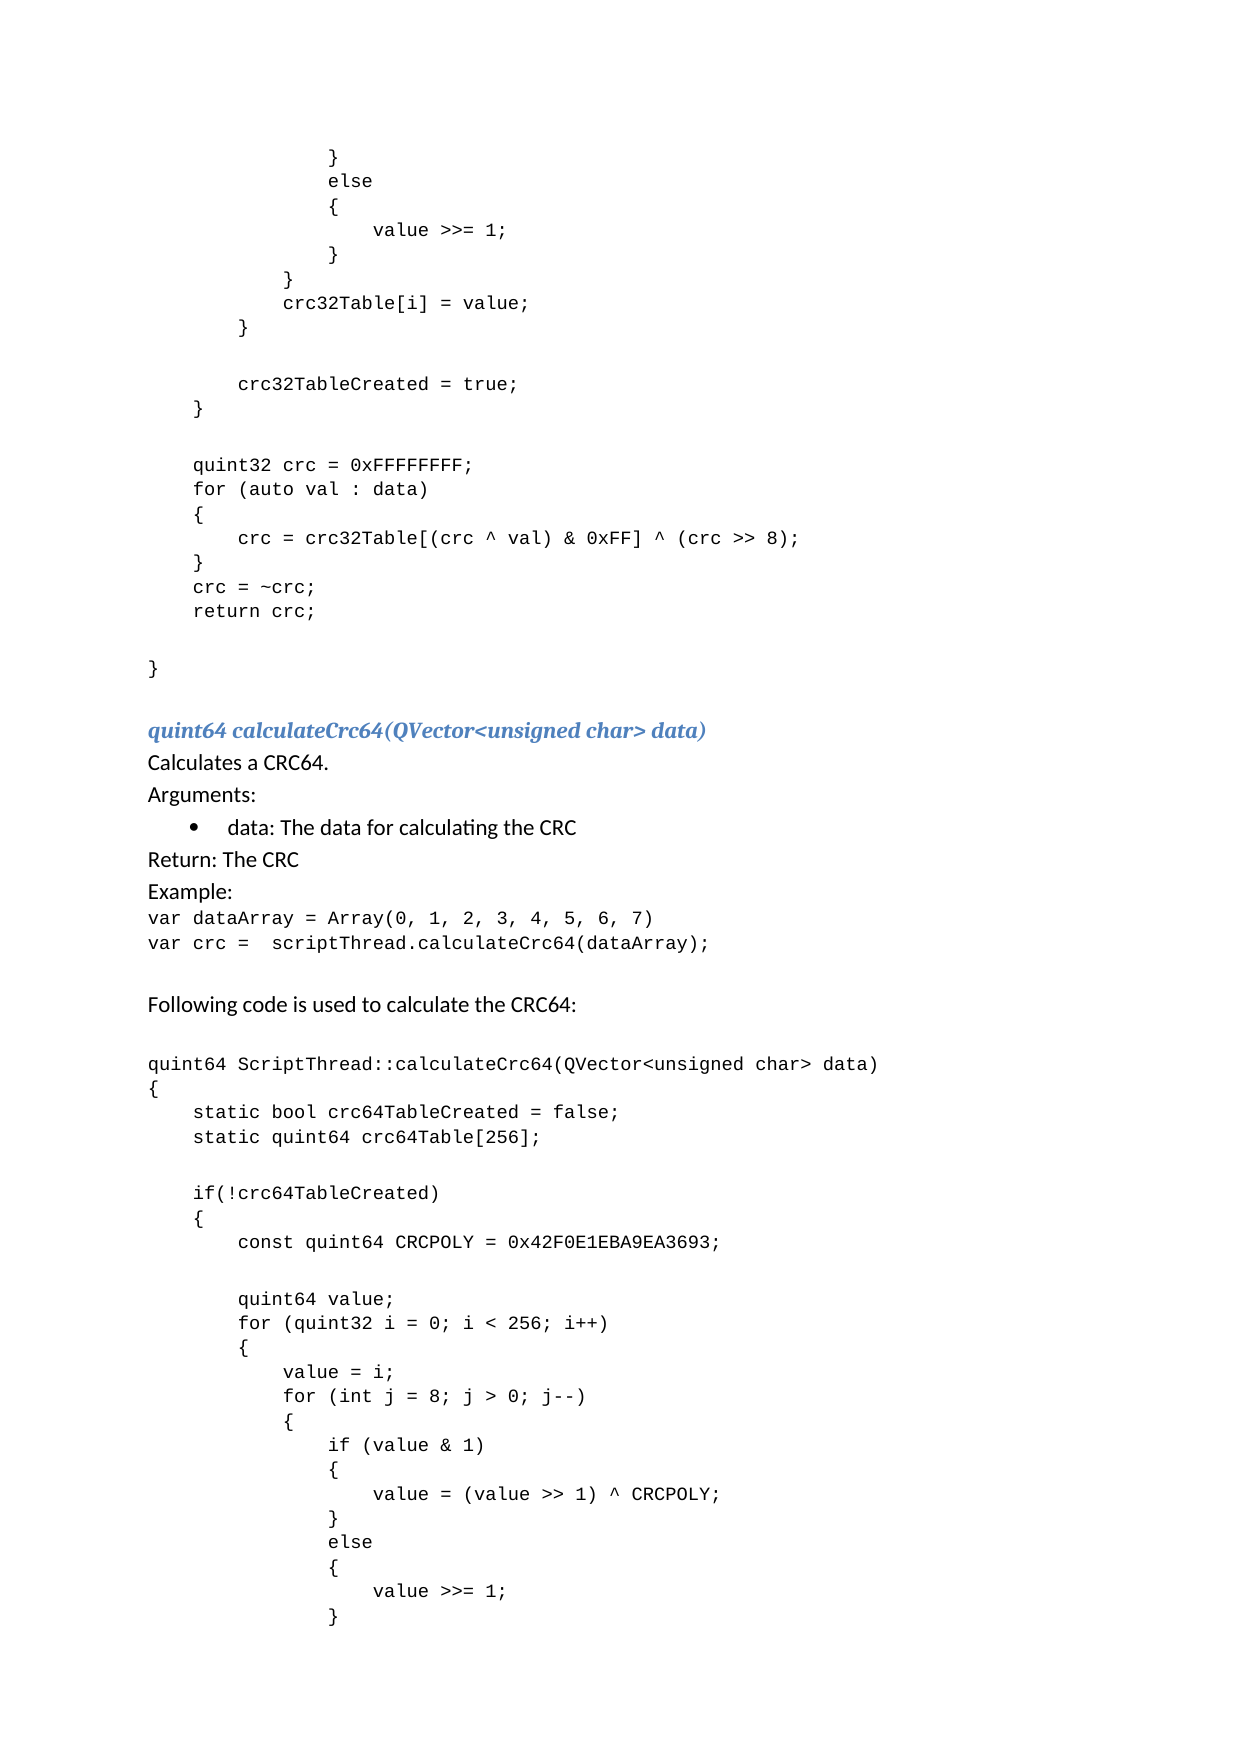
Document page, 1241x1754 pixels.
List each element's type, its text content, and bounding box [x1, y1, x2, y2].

text crc32TableCreated = true; [148, 375, 1093, 396]
text value >>= 1; [148, 221, 1093, 242]
text return crc; [148, 602, 1093, 623]
text Following code is used to calculate the CRC64: [148, 990, 1093, 1018]
subtitle quint64 calculateCrc64(QVector<unsigned char> data) [148, 718, 1093, 744]
text crc = ~crc; [148, 578, 1093, 599]
text } [148, 245, 1093, 266]
list data: The data for calculating the CRC [190, 813, 1093, 841]
text static quint64 crc64Table[256]; [148, 1128, 1093, 1149]
text } [148, 658, 1093, 680]
text { [148, 504, 1093, 526]
text } [148, 269, 1093, 291]
text if(!crc64TableCreated) [148, 1184, 1093, 1205]
text { [148, 1208, 1093, 1230]
text Return: The CRC [148, 845, 1093, 873]
text Calculates a CRC64. [148, 748, 1093, 776]
text value = (value >> 1) ^ CRCPOLY; [148, 1484, 1093, 1506]
text { [148, 1338, 1093, 1359]
text static bool crc64TableCreated = false; [148, 1103, 1093, 1124]
text value = i; [148, 1363, 1093, 1384]
text { [148, 196, 1093, 218]
text } [148, 1509, 1093, 1530]
text const quint64 CRCPOLY = 0x42F0E1EBA9EA3693; [148, 1233, 1093, 1254]
text if (value & 1) [148, 1436, 1093, 1457]
text var dataArray = Array(0, 1, 2, 3, 4, 5, 6, 7) [148, 909, 1093, 930]
text else [148, 172, 1093, 193]
text crc32Table[i] = value; [148, 294, 1093, 315]
text else [148, 1533, 1093, 1554]
text { [148, 1411, 1093, 1433]
text } [148, 553, 1093, 574]
text } [148, 399, 1093, 420]
text { [148, 1460, 1093, 1481]
text } [148, 148, 1093, 169]
text var crc = scriptThread.calculateCrc64(dataArray); [148, 933, 1093, 955]
text for (int j = 8; j > 0; j--) [148, 1387, 1093, 1408]
text value >>= 1; [148, 1582, 1093, 1603]
text } [148, 1606, 1093, 1628]
text quint32 crc = 0xFFFFFFFF; [148, 456, 1093, 477]
text quint64 ScriptThread::calculateCrc64(QVector<unsigned char> data) [148, 1054, 1093, 1076]
text Example: [148, 877, 1093, 905]
text for (auto val : data) [148, 480, 1093, 501]
text crc = crc32Table[(crc ^ val) & 0xFF] ^ (crc >> 8); [148, 529, 1093, 550]
text } [148, 318, 1093, 339]
text { [148, 1079, 1093, 1100]
text { [148, 1558, 1093, 1579]
text for (quint32 i = 0; i < 256; i++) [148, 1314, 1093, 1335]
text Arguments: [148, 780, 1093, 808]
text quint64 value; [148, 1289, 1093, 1311]
